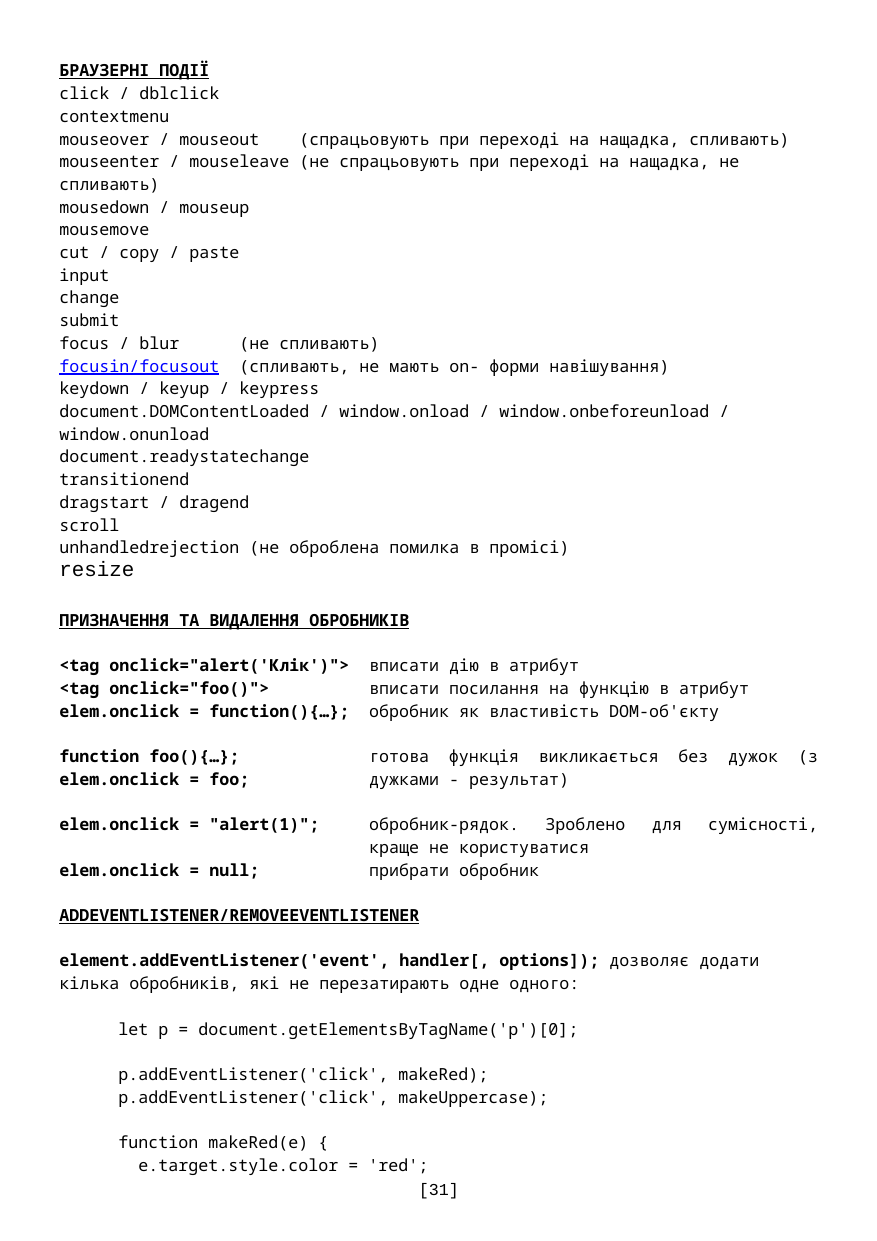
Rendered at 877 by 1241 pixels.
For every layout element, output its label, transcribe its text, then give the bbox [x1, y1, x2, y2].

text submit [59, 309, 818, 332]
table_cell обробник як властивість DOM-об'єкту [369, 699, 818, 744]
text click / dblclick [59, 82, 818, 104]
table_cell прибрати обробник [369, 858, 818, 881]
text ADDEVENTLISTENER/REMOVEEVENTLISTENER [59, 903, 818, 926]
table_cell обробник-рядок. Зроблено для сумісності, краще не користуватися [369, 813, 818, 858]
text function makeRed(e) { [118, 1131, 818, 1153]
text p.addEventListener('click', makeRed); [118, 1062, 818, 1085]
table_cell elem.onclick = function(){…}; [59, 699, 369, 744]
text resize [59, 559, 818, 582]
text document.DOMContentLoaded / window.onload / window.onbeforeunload / window.onunload [59, 400, 818, 445]
text let p = document.getElementsByTagName('p')[0]; [118, 1017, 818, 1040]
text mousedown / mouseup [59, 195, 818, 218]
text mouseenter / mouseleave (не спрацьовують при переході на нащадка, не спливають) [59, 150, 818, 195]
text keydown / keyup / keypress [59, 377, 818, 400]
text e.target.style.color = 'red'; [118, 1153, 818, 1176]
text cut / copy / paste [59, 241, 818, 263]
text dragstart / dragend [59, 491, 818, 513]
text unhandledrejection (не оброблена помилка в промісі) [59, 536, 818, 559]
table_header <tag onclick="alert('Клік')"> [59, 654, 369, 676]
text p.addEventListener('click', makeUppercase); [118, 1085, 818, 1108]
text БРАУЗЕРНІ ПОДІЇ [59, 59, 818, 82]
text mouseover / mouseout (спрацьовують при переході на нащадка, спливають) [59, 127, 818, 150]
text contextmenu [59, 104, 818, 127]
text mousemove [59, 218, 818, 241]
table_cell elem.onclick = "alert(1)"; [59, 813, 369, 858]
text element.addEventListener('event', handler[, options]); дозволяє додати кілька обробників, які не перезатирають одне одного: [59, 949, 818, 994]
table_cell function foo(){…}; elem.onclick = foo; [59, 745, 369, 813]
table_cell elem.onclick = null; [59, 858, 369, 881]
table_cell готова функція викликається без дужок (з дужками - результат) [369, 745, 818, 813]
text transitionend [59, 468, 818, 491]
text document.readystatechange [59, 445, 818, 468]
text focusin/focusout (спливають, не мають on- форми навішування) [59, 354, 818, 377]
table_cell <tag onclick="foo()"> [59, 676, 369, 699]
text change [59, 286, 818, 309]
text focus / blur (не спливають) [59, 332, 818, 354]
table_header вписати дію в атрибут [369, 654, 818, 676]
text input [59, 263, 818, 286]
table_cell вписати посилання на функцію в атрибут [369, 676, 818, 699]
text ПРИЗНАЧЕННЯ ТА ВИДАЛЕННЯ ОБРОБНИКІВ [59, 608, 818, 631]
text scroll [59, 513, 818, 536]
